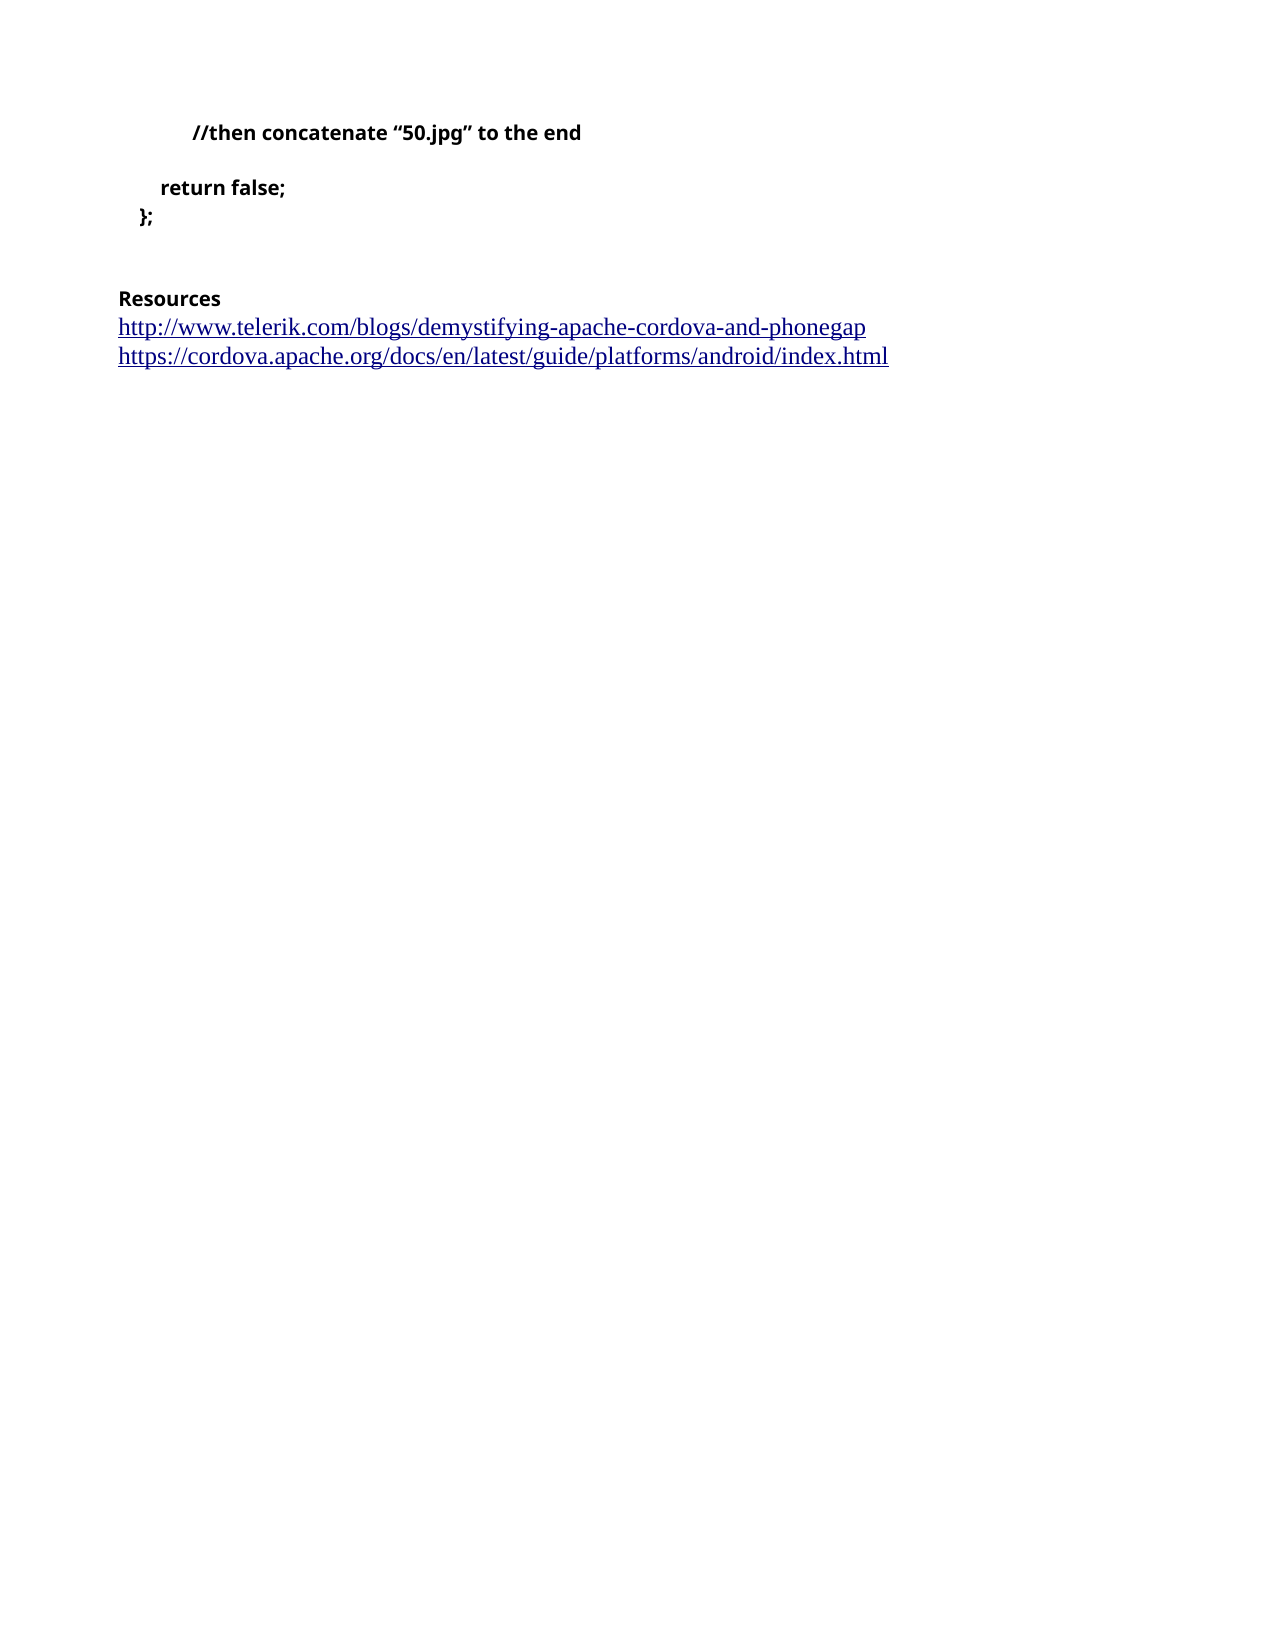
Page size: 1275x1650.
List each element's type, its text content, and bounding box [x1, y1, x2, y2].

text https://cordova.apache.org/docs/en/latest/guide/platforms/android/index.html [118, 341, 1157, 369]
text Resources [118, 284, 1157, 312]
text return false; [118, 173, 1157, 201]
text }; [118, 201, 1157, 229]
text //then concatenate “50.jpg” to the end [118, 118, 1157, 146]
text http://www.telerik.com/blogs/demystifying-apache-cordova-and-phonegap [118, 312, 1157, 341]
